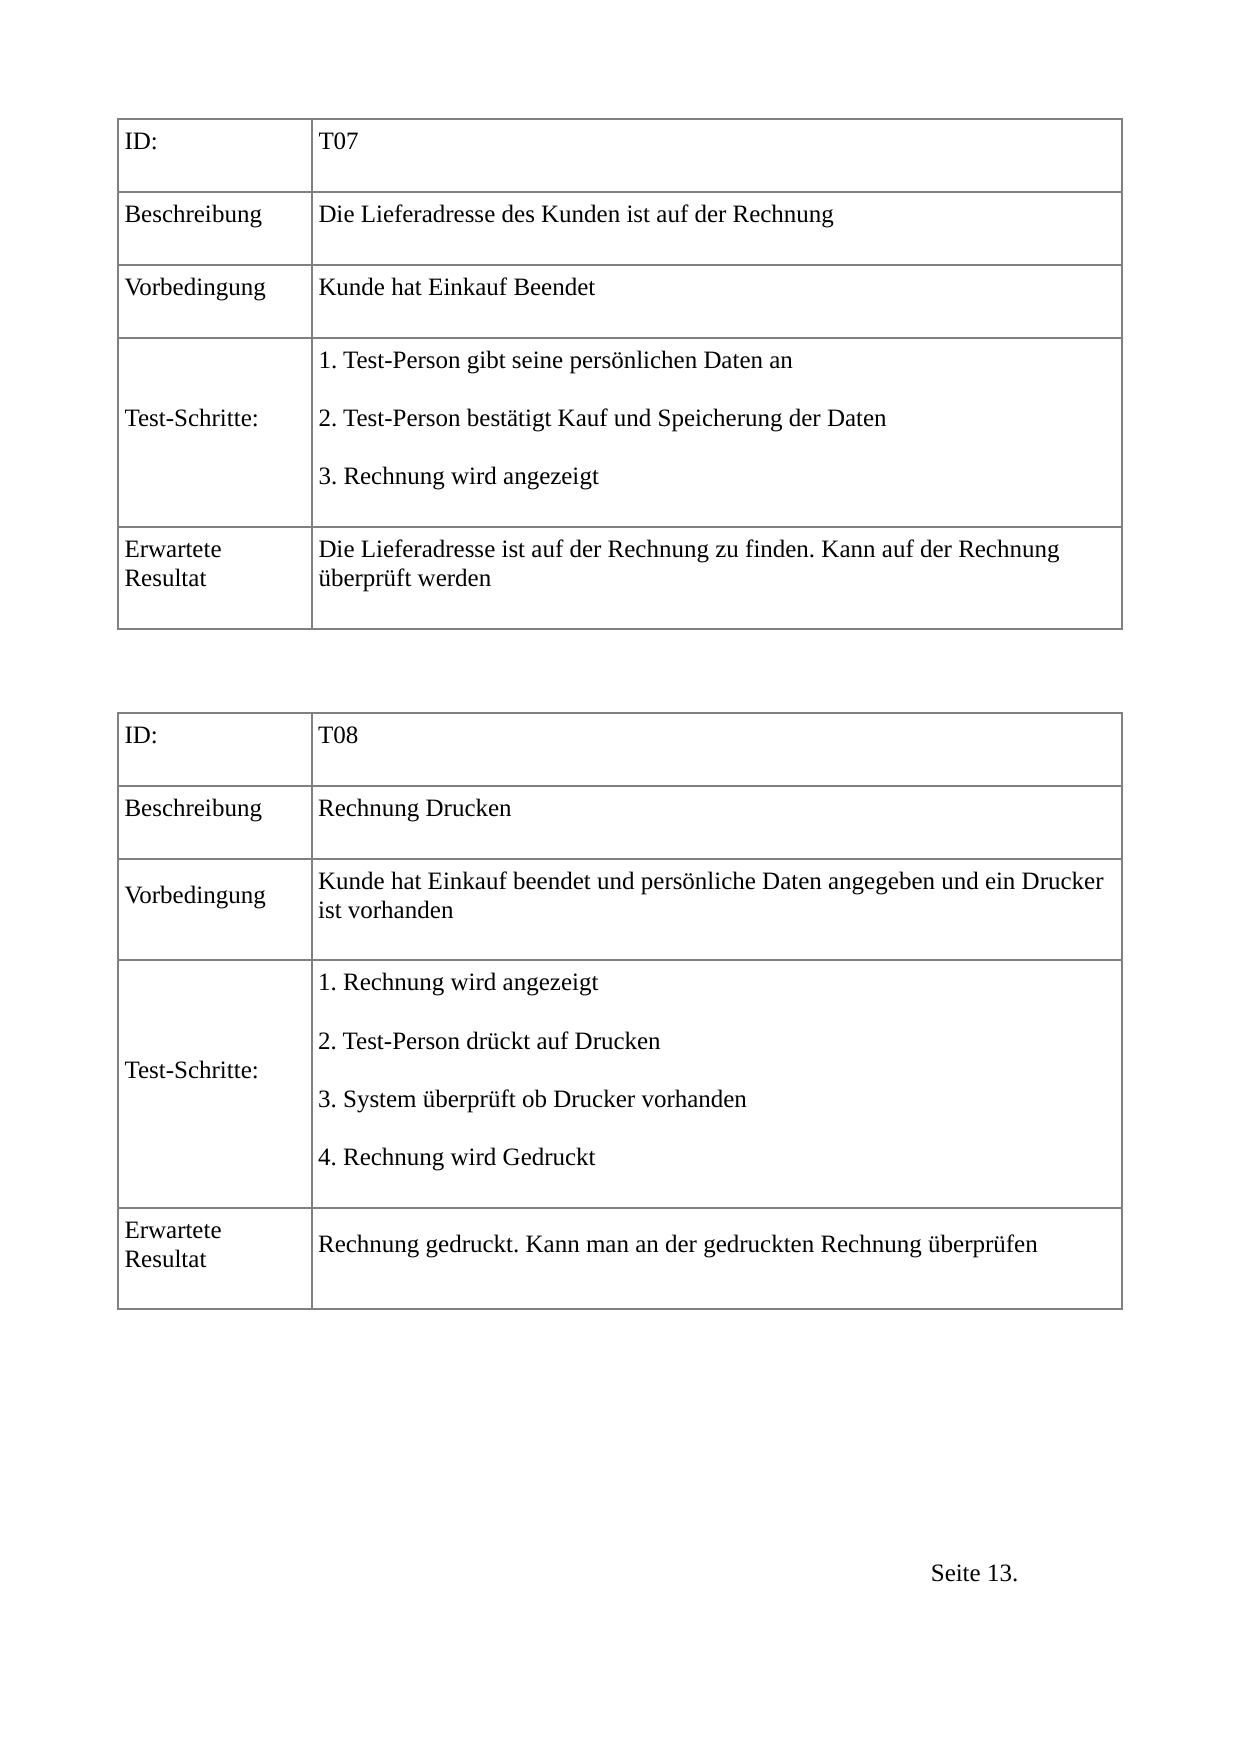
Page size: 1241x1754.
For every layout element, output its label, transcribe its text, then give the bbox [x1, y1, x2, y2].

table_cell Erwartete Resultat [119, 528, 311, 627]
table_cell Rechnung Drucken [313, 787, 1121, 858]
table_header T08 [313, 714, 1121, 785]
table_cell Erwartete Resultat [119, 1209, 311, 1308]
table_cell Kunde hat Einkauf beendet und persönliche Daten angegeben und ein Drucker ist vorhanden [313, 860, 1121, 959]
table_cell Vorbedingung [119, 266, 311, 337]
table_cell Rechnung gedruckt. Kann man an der gedruckten Rechnung überprüfen [313, 1209, 1121, 1308]
table_header T07 [313, 120, 1121, 191]
table_header ID: [119, 714, 311, 785]
table_cell Kunde hat Einkauf Beendet [313, 266, 1121, 337]
text Seite 13. [118, 1558, 1122, 1587]
table_cell Vorbedingung [119, 860, 311, 959]
table_cell 1. Rechnung wird angezeigt 2. Test-Person drückt auf Drucken 3. System überprüft ob Drucker vorhanden 4. Rechnung wird Gedruckt [313, 961, 1121, 1207]
table_header ID: [119, 120, 311, 191]
table_cell Die Lieferadresse ist auf der Rechnung zu finden. Kann auf der Rechnung überprüft werden [313, 528, 1121, 627]
table_cell Beschreibung [119, 193, 311, 264]
table_cell Die Lieferadresse des Kunden ist auf der Rechnung [313, 193, 1121, 264]
table_cell 1. Test-Person gibt seine persönlichen Daten an 2. Test-Person bestätigt Kauf und Speicherung der Daten 3. Rechnung wird angezeigt [313, 339, 1121, 526]
table_cell Test-Schritte: [119, 339, 311, 526]
table_cell Beschreibung [119, 787, 311, 858]
table_cell Test-Schritte: [119, 961, 311, 1207]
